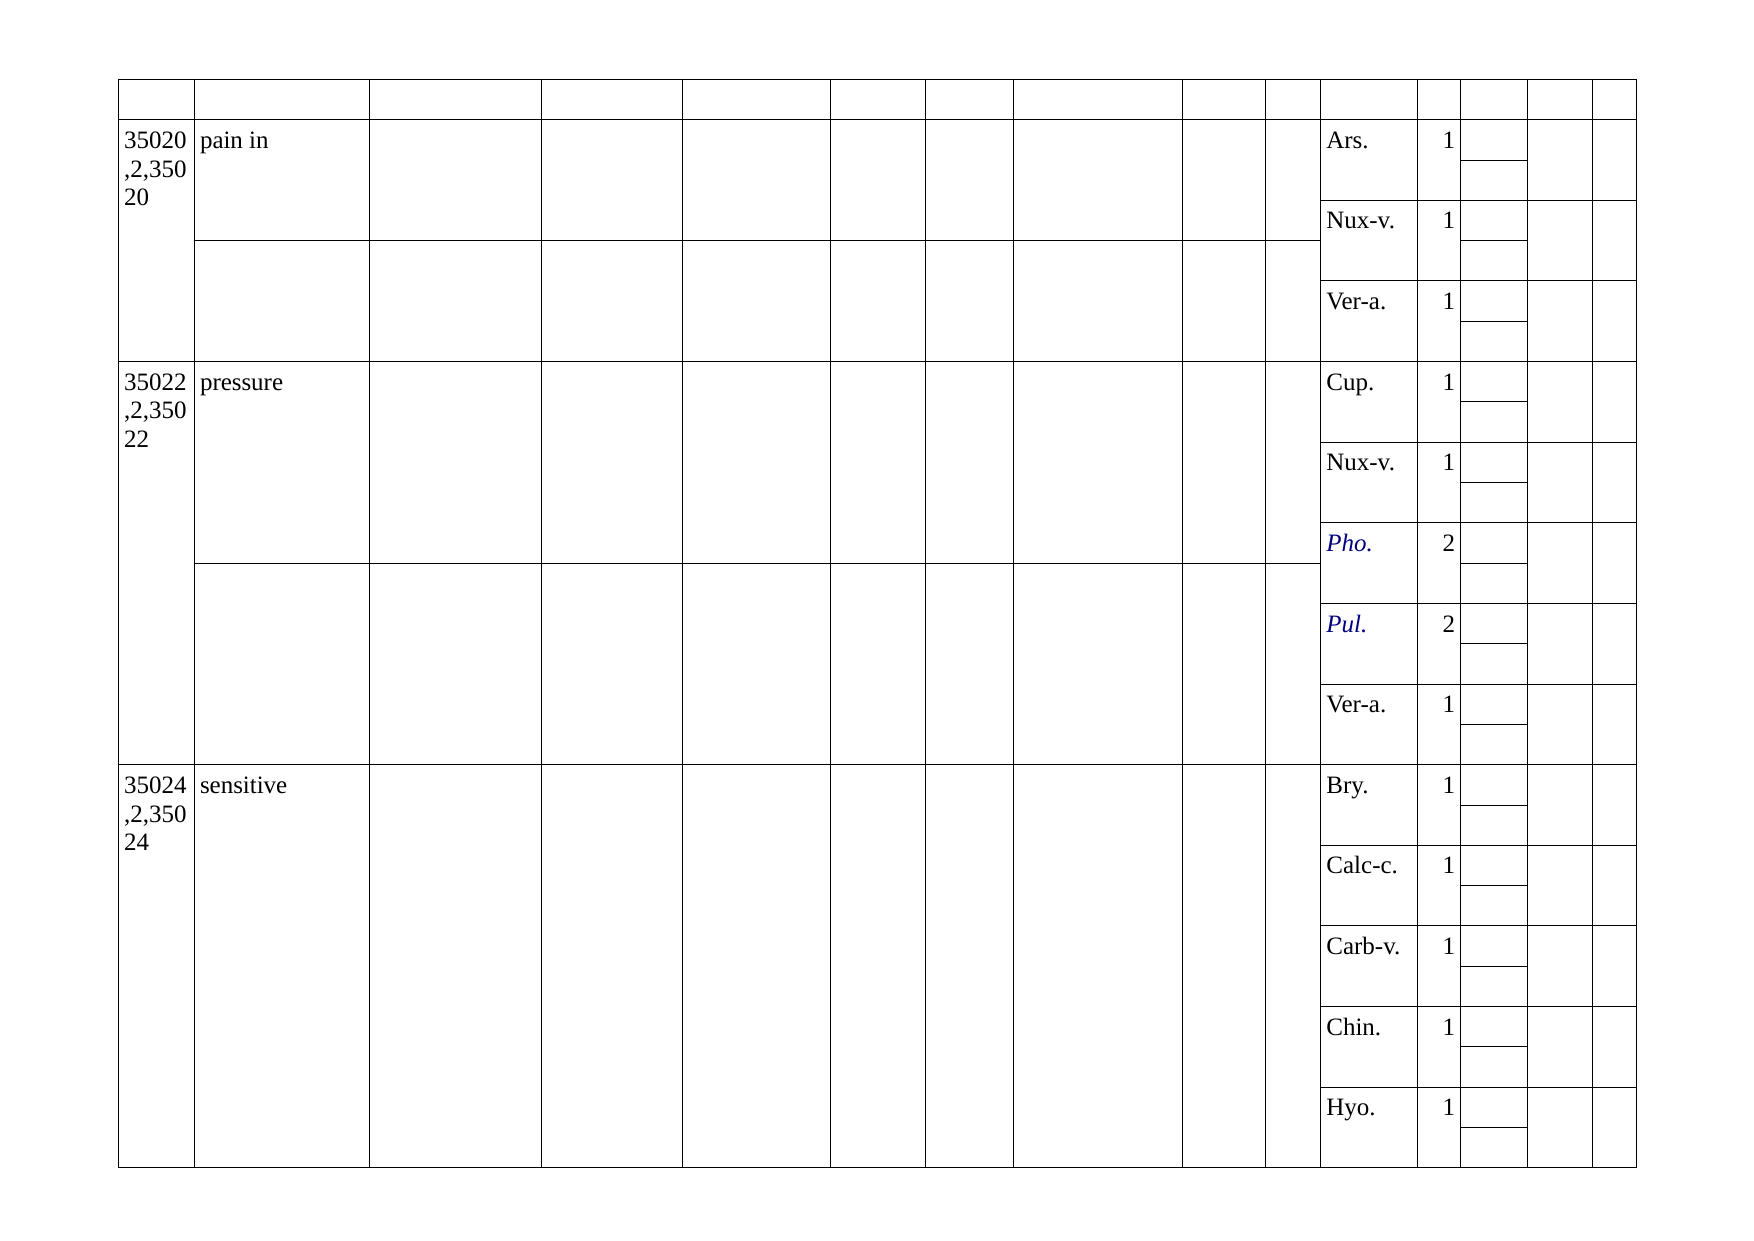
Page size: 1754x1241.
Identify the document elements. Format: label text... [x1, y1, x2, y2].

table_cell Carb-v. [1321, 926, 1417, 1006]
table_cell [831, 80, 925, 119]
table_cell [1593, 926, 1636, 1006]
table_cell [1266, 564, 1320, 764]
table_cell [1183, 80, 1265, 119]
table_cell [1461, 886, 1527, 925]
table_cell 1 [1418, 362, 1460, 442]
table_cell [1461, 604, 1527, 643]
table_cell [1266, 362, 1320, 563]
table_cell [542, 80, 682, 119]
table_cell Calc-c. [1321, 846, 1417, 925]
table_cell [1266, 120, 1320, 240]
table_cell 1 [1418, 201, 1460, 280]
table_cell [1528, 846, 1592, 925]
table_cell [926, 241, 1013, 361]
table_cell [926, 362, 1013, 563]
table_cell [195, 564, 369, 764]
table_cell [1528, 80, 1592, 119]
table_cell [1528, 926, 1592, 1006]
table_cell 2 [1418, 523, 1460, 603]
table_cell [1593, 362, 1636, 442]
table_cell [1528, 120, 1592, 200]
table_cell [1461, 725, 1527, 764]
table_cell [1528, 201, 1592, 280]
table_cell 35024,2,35024 [119, 765, 194, 1167]
table_cell [1014, 564, 1182, 764]
table_cell [1593, 281, 1636, 361]
table_cell 35020,2,35020 [119, 120, 194, 361]
table_cell [1461, 685, 1527, 724]
table_cell Hyo. [1321, 1088, 1417, 1167]
table_cell pain in [195, 120, 369, 240]
table_cell [1461, 443, 1527, 482]
table_cell 2 [1418, 604, 1460, 683]
table_cell Ver-a. [1321, 685, 1417, 764]
table_cell [1014, 362, 1182, 563]
table_cell [1461, 806, 1527, 845]
table_cell [1014, 241, 1182, 361]
table_cell sensitive [195, 765, 369, 1167]
table_cell [1528, 362, 1592, 442]
table_cell Cup. [1321, 362, 1417, 442]
table_cell [1461, 967, 1527, 1006]
table_cell Ver-a. [1321, 281, 1417, 361]
table_cell 1 [1418, 1088, 1460, 1167]
table_cell [1461, 564, 1527, 603]
table_cell Nux-v. [1321, 443, 1417, 522]
table_cell [542, 120, 682, 240]
table_cell [370, 765, 541, 1167]
table_cell [1528, 604, 1592, 683]
table_cell [370, 362, 541, 563]
table_cell Bry. [1321, 765, 1417, 845]
table_cell [1266, 765, 1320, 1167]
table_cell [1461, 846, 1527, 885]
table_cell [1266, 80, 1320, 119]
table_cell [542, 765, 682, 1167]
table_cell [1461, 402, 1527, 442]
table_cell 1 [1418, 1007, 1460, 1087]
table_cell [542, 241, 682, 361]
table_cell Pho. [1321, 523, 1417, 603]
table_cell [1266, 241, 1320, 361]
table_cell [1014, 80, 1182, 119]
table_cell [831, 241, 925, 361]
table_cell [1461, 241, 1527, 280]
table_cell [1528, 443, 1592, 522]
table_cell [1461, 80, 1527, 119]
table_cell Ars. [1321, 120, 1417, 200]
table_cell 1 [1418, 846, 1460, 925]
table_cell [831, 362, 925, 563]
table_cell [1593, 685, 1636, 764]
table_cell [1461, 362, 1527, 401]
table_cell [1593, 846, 1636, 925]
table_cell [926, 120, 1013, 240]
table_cell [1461, 765, 1527, 804]
table_cell Nux-v. [1321, 201, 1417, 280]
table_cell Pul. [1321, 604, 1417, 683]
table_cell [370, 80, 541, 119]
table_cell [1461, 161, 1527, 200]
table_cell 1 [1418, 765, 1460, 845]
table_cell [1183, 362, 1265, 563]
table_cell [542, 564, 682, 764]
table_cell 1 [1418, 443, 1460, 522]
table_cell [1593, 120, 1636, 200]
table_cell [1461, 1128, 1527, 1167]
table_cell [1183, 120, 1265, 240]
table_cell [1528, 281, 1592, 361]
table_cell [1528, 685, 1592, 764]
table_cell [1183, 241, 1265, 361]
table_cell [1461, 281, 1527, 321]
table_cell [1593, 80, 1636, 119]
table_cell [1528, 1088, 1592, 1167]
table_cell [683, 120, 830, 240]
table_cell [1461, 644, 1527, 683]
table_cell [1418, 80, 1460, 119]
table_cell pressure [195, 362, 369, 563]
table_cell [831, 765, 925, 1167]
table_cell [1321, 80, 1417, 119]
table_cell [1528, 523, 1592, 603]
table_cell [1014, 120, 1182, 240]
table_cell Chin. [1321, 1007, 1417, 1087]
table_cell [1593, 523, 1636, 603]
table_cell [542, 362, 682, 563]
table_cell [370, 241, 541, 361]
table_cell [195, 80, 369, 119]
table_cell [1593, 1088, 1636, 1167]
table_cell [683, 241, 830, 361]
table_cell [1183, 564, 1265, 764]
table_cell [1183, 765, 1265, 1167]
table_cell [195, 241, 369, 361]
table_cell [1593, 604, 1636, 683]
table_cell [1461, 1007, 1527, 1046]
table_cell [1593, 1007, 1636, 1087]
table_cell 1 [1418, 685, 1460, 764]
table_cell [1461, 322, 1527, 361]
table_cell 1 [1418, 120, 1460, 200]
table_cell [370, 564, 541, 764]
table_cell [1461, 201, 1527, 240]
table_cell [926, 564, 1013, 764]
table_cell [370, 120, 541, 240]
table_cell [683, 80, 830, 119]
table_cell [1014, 765, 1182, 1167]
table_cell [1461, 1047, 1527, 1087]
table_cell [119, 80, 194, 119]
table_cell 35022,2,35022 [119, 362, 194, 764]
table_cell [1461, 120, 1527, 159]
table_cell [1461, 926, 1527, 966]
table_cell [1528, 1007, 1592, 1087]
table_cell [683, 362, 830, 563]
table_cell [831, 564, 925, 764]
table_cell [1528, 765, 1592, 845]
table_cell [1593, 765, 1636, 845]
table_cell [926, 765, 1013, 1167]
table_cell [1461, 1088, 1527, 1127]
table_cell [831, 120, 925, 240]
table_cell [1593, 201, 1636, 280]
table_cell [926, 80, 1013, 119]
table_cell [683, 765, 830, 1167]
table_cell [683, 564, 830, 764]
table_cell [1461, 523, 1527, 563]
table_cell [1461, 483, 1527, 522]
table_cell 1 [1418, 281, 1460, 361]
table_cell [1593, 443, 1636, 522]
table_cell 1 [1418, 926, 1460, 1006]
